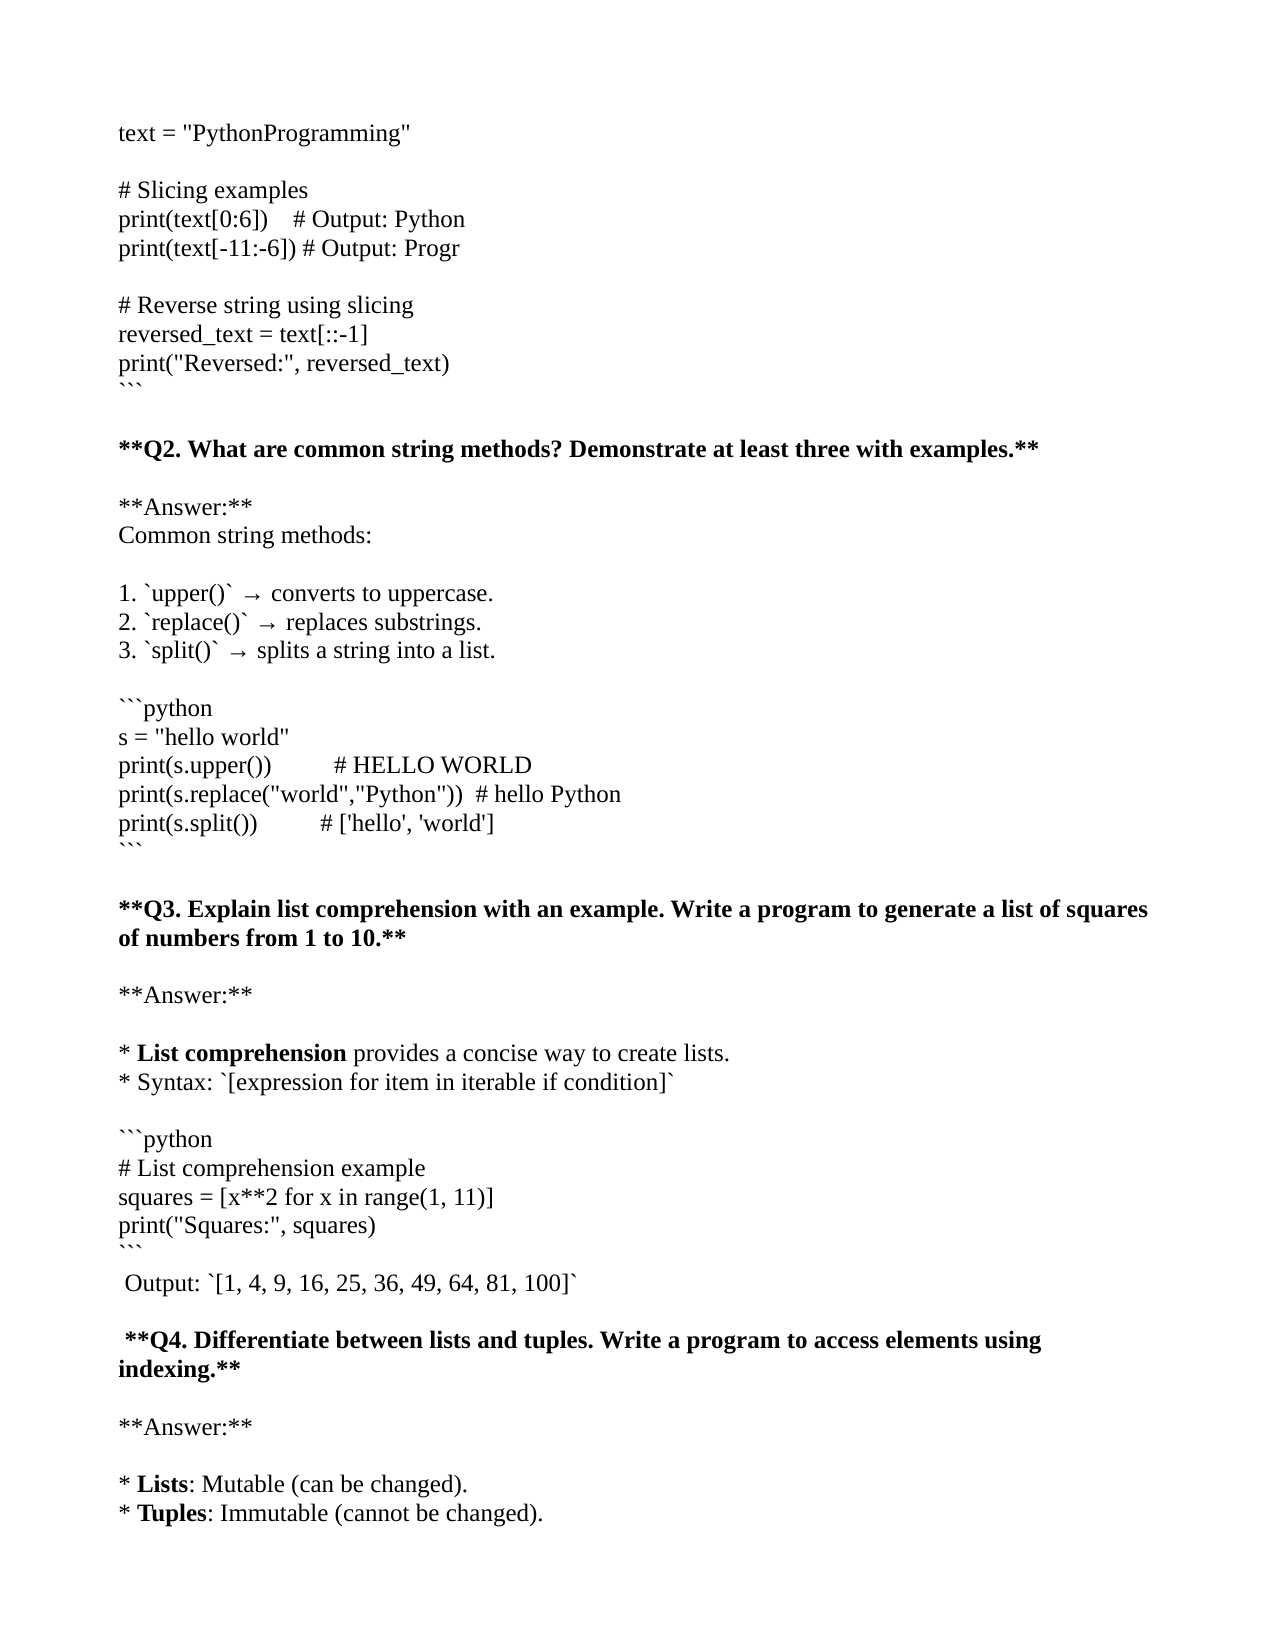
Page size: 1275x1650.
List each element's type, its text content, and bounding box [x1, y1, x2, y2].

text * Syntax: `[expression for item in iterable if condition]` [118, 1067, 1157, 1096]
text text = "PythonProgramming" [118, 118, 1157, 147]
text **Answer:** [118, 492, 1157, 521]
text 2. `replace()` → replaces substrings. [118, 607, 1157, 636]
text # List comprehension example [118, 1153, 1157, 1182]
text **Q2. What are common string methods? Demonstrate at least three with examples.** [118, 434, 1157, 463]
text reversed_text = text[::-1] [118, 319, 1157, 348]
text * List comprehension provides a concise way to create lists. [118, 1038, 1157, 1067]
text ```python [118, 1124, 1157, 1153]
text ``` [118, 1239, 1157, 1268]
text ``` [118, 377, 1157, 406]
text squares = [x**2 for x in range(1, 11)] [118, 1182, 1157, 1211]
text print(s.upper()) # HELLO WORLD [118, 751, 1157, 779]
text 3. `split()` → splits a string into a list. [118, 636, 1157, 664]
text **Answer:** [118, 1412, 1157, 1441]
text print("Squares:", squares) [118, 1211, 1157, 1239]
text # Reverse string using slicing [118, 291, 1157, 319]
text ```python [118, 693, 1157, 722]
text ``` [118, 837, 1157, 866]
text * Tuples: Immutable (cannot be changed). [118, 1498, 1157, 1527]
text **Answer:** [118, 981, 1157, 1009]
text Output: `[1, 4, 9, 16, 25, 36, 49, 64, 81, 100]` [118, 1268, 1157, 1297]
text **Q3. Explain list comprehension with an example. Write a program to generate a list of squares of numbers from 1 to 10.** [118, 894, 1157, 952]
text # Slicing examples [118, 176, 1157, 204]
text Common string methods: [118, 521, 1157, 549]
text print(s.split()) # ['hello', 'world'] [118, 808, 1157, 837]
text print(text[0:6]) # Output: Python [118, 204, 1157, 233]
text **Q4. Differentiate between lists and tuples. Write a program to access elements using indexing.** [118, 1326, 1157, 1383]
text print(text[-11:-6]) # Output: Progr [118, 233, 1157, 262]
text 1. `upper()` → converts to uppercase. [118, 578, 1157, 607]
text s = "hello world" [118, 722, 1157, 751]
text print("Reversed:", reversed_text) [118, 348, 1157, 377]
text print(s.replace("world","Python")) # hello Python [118, 779, 1157, 808]
text * Lists: Mutable (can be changed). [118, 1469, 1157, 1498]
